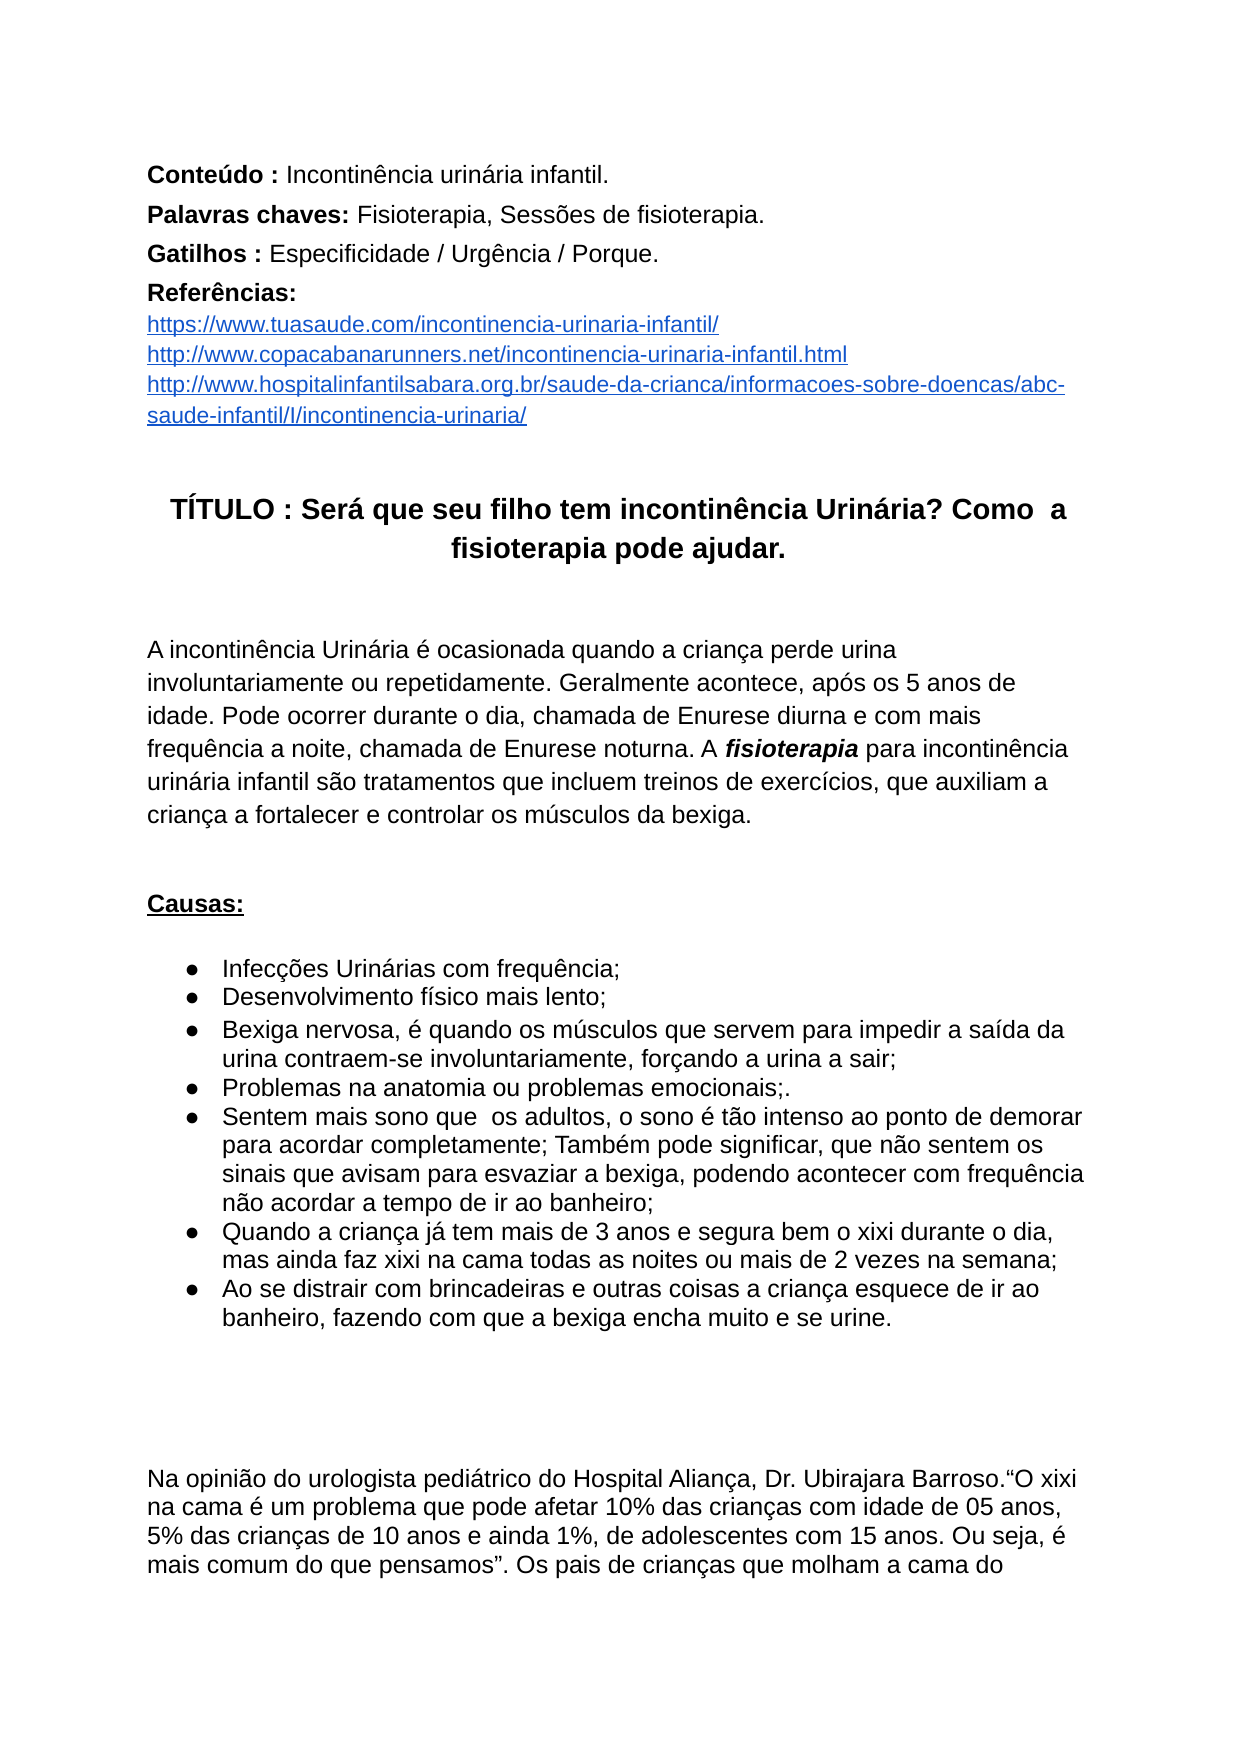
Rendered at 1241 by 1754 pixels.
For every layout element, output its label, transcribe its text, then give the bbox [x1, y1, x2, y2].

list Desenvolvimento físico mais lento; [184, 982, 1090, 1011]
text TÍTULO : Será que seu filho tem incontinência Urinária? Como a fisioterapia pode ajudar. [147, 492, 1090, 564]
text Causas: [147, 889, 1090, 918]
text Gatilhos : Especificidade / Urgência / Porque. [147, 239, 1086, 267]
list Quando a criança já tem mais de 3 anos e segura bem o xixi durante o dia, mas ainda faz xixi na cama todas as noites ou mais de 2 vezes na semana; [184, 1217, 1090, 1274]
list Infecções Urinárias com frequência; [184, 953, 1090, 982]
list Problemas na anatomia ou problemas emocionais;. [184, 1073, 1090, 1102]
text http://www.copacabanarunners.net/incontinencia-urinaria-infantil.html [147, 341, 1090, 367]
list Sentem mais sono que os adultos, o sono é tão intenso ao ponto de demorar para acordar completamente; Também pode significar, que não sentem os sinais que avisam para esvaziar a bexiga, podendo acontecer com frequência não acordar a tempo de ir ao banheiro; [184, 1102, 1090, 1217]
text Na opinião do urologista pediátrico do Hospital Aliança, Dr. Ubirajara Barroso.“O xixi na cama é um problema que pode afetar 10% das crianças com idade de 05 anos, 5% das crianças de 10 anos e ainda 1%, de adolescentes com 15 anos. Ou seja, é mais comum do que pensamos”. Os pais de crianças que molham a cama do [147, 1464, 1090, 1579]
text A incontinência Urinária é ocasionada quando a criança perde urina involuntariamente ou repetidamente. Geralmente acontece, após os 5 anos de idade. Pode ocorrer durante o dia, chamada de Enurese diurna e com mais frequência a noite, chamada de Enurese noturna. A fisioterapia para incontinência urinária infantil são tratamentos que incluem treinos de exercícios, que auxiliam a criança a fortalecer e controlar os músculos da bexiga. [147, 635, 1090, 829]
list Ao se distrair com brincadeiras e outras coisas a criança esquece de ir ao banheiro, fazendo com que a bexiga encha muito e se urine. [184, 1274, 1090, 1332]
text http://www.hospitalinfantilsabara.org.br/saude-da-crianca/informacoes-sobre-doencas/abc-saude-infantil/I/incontinencia-urinaria/ [147, 371, 1090, 428]
text Referências: [147, 278, 1090, 307]
list Bexiga nervosa, é quando os músculos que servem para impedir a saída da urina contraem-se involuntariamente, forçando a urina a sair; [184, 1015, 1090, 1073]
text Palavras chaves: Fisioterapia, Sessões de fisioterapia. [147, 199, 1086, 228]
text https://www.tuasaude.com/incontinencia-urinaria-infantil/ [147, 311, 1090, 337]
text Conteúdo : Incontinência urinária infantil. [147, 160, 1086, 189]
